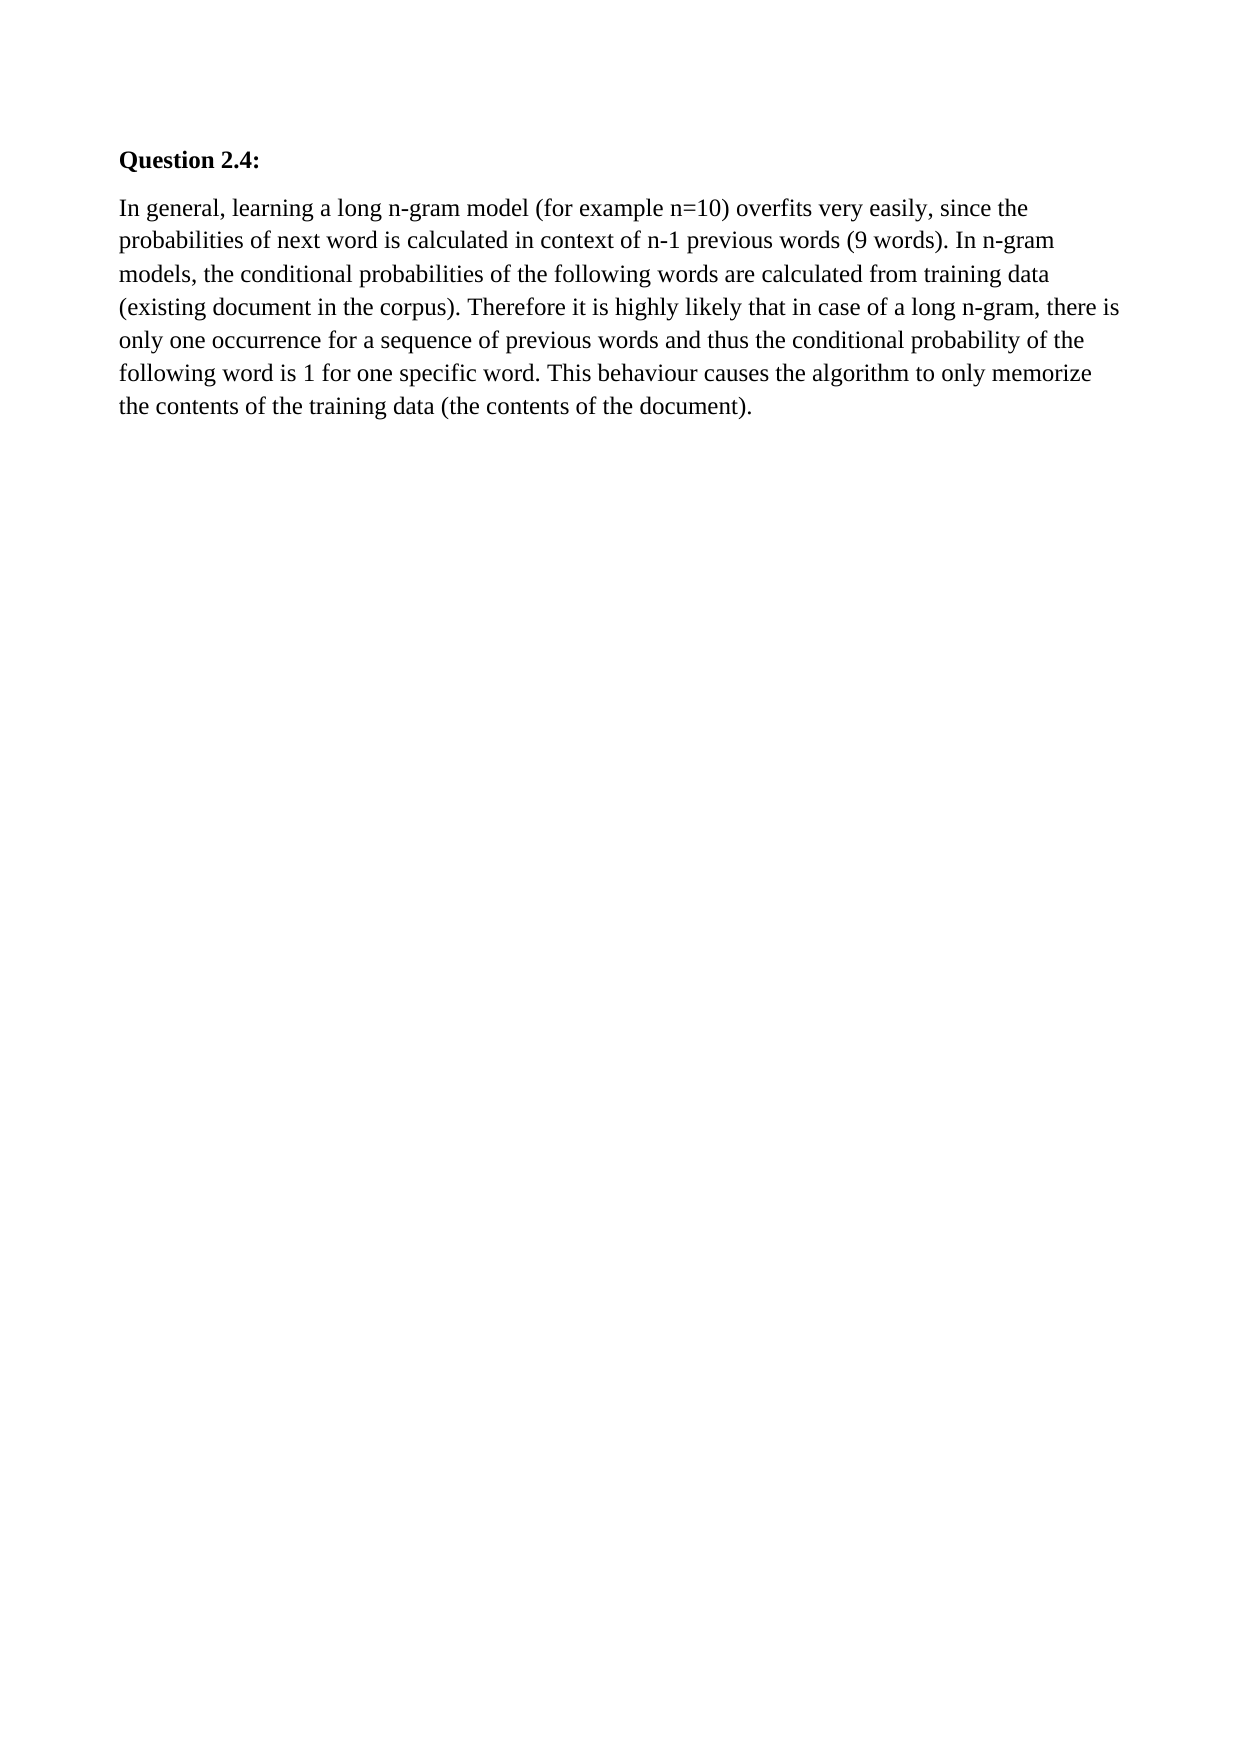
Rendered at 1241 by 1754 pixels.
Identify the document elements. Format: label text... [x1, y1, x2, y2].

text Question 2.4: [119, 145, 1121, 174]
text In general, learning a long n-gram model (for example n=10) overfits very easily, since the probabilities of next word is calculated in context of n-1 previous words (9 words). In n-gram models, the conditional probabilities of the following words are calculated from training data (existing document in the corpus). Therefore it is highly likely that in case of a long n-gram, there is only one occurrence for a sequence of previous words and thus the conditional probability of the following word is 1 for one specific word. This behaviour causes the algorithm to only memorize the contents of the training data (the contents of the document). [119, 193, 1121, 419]
